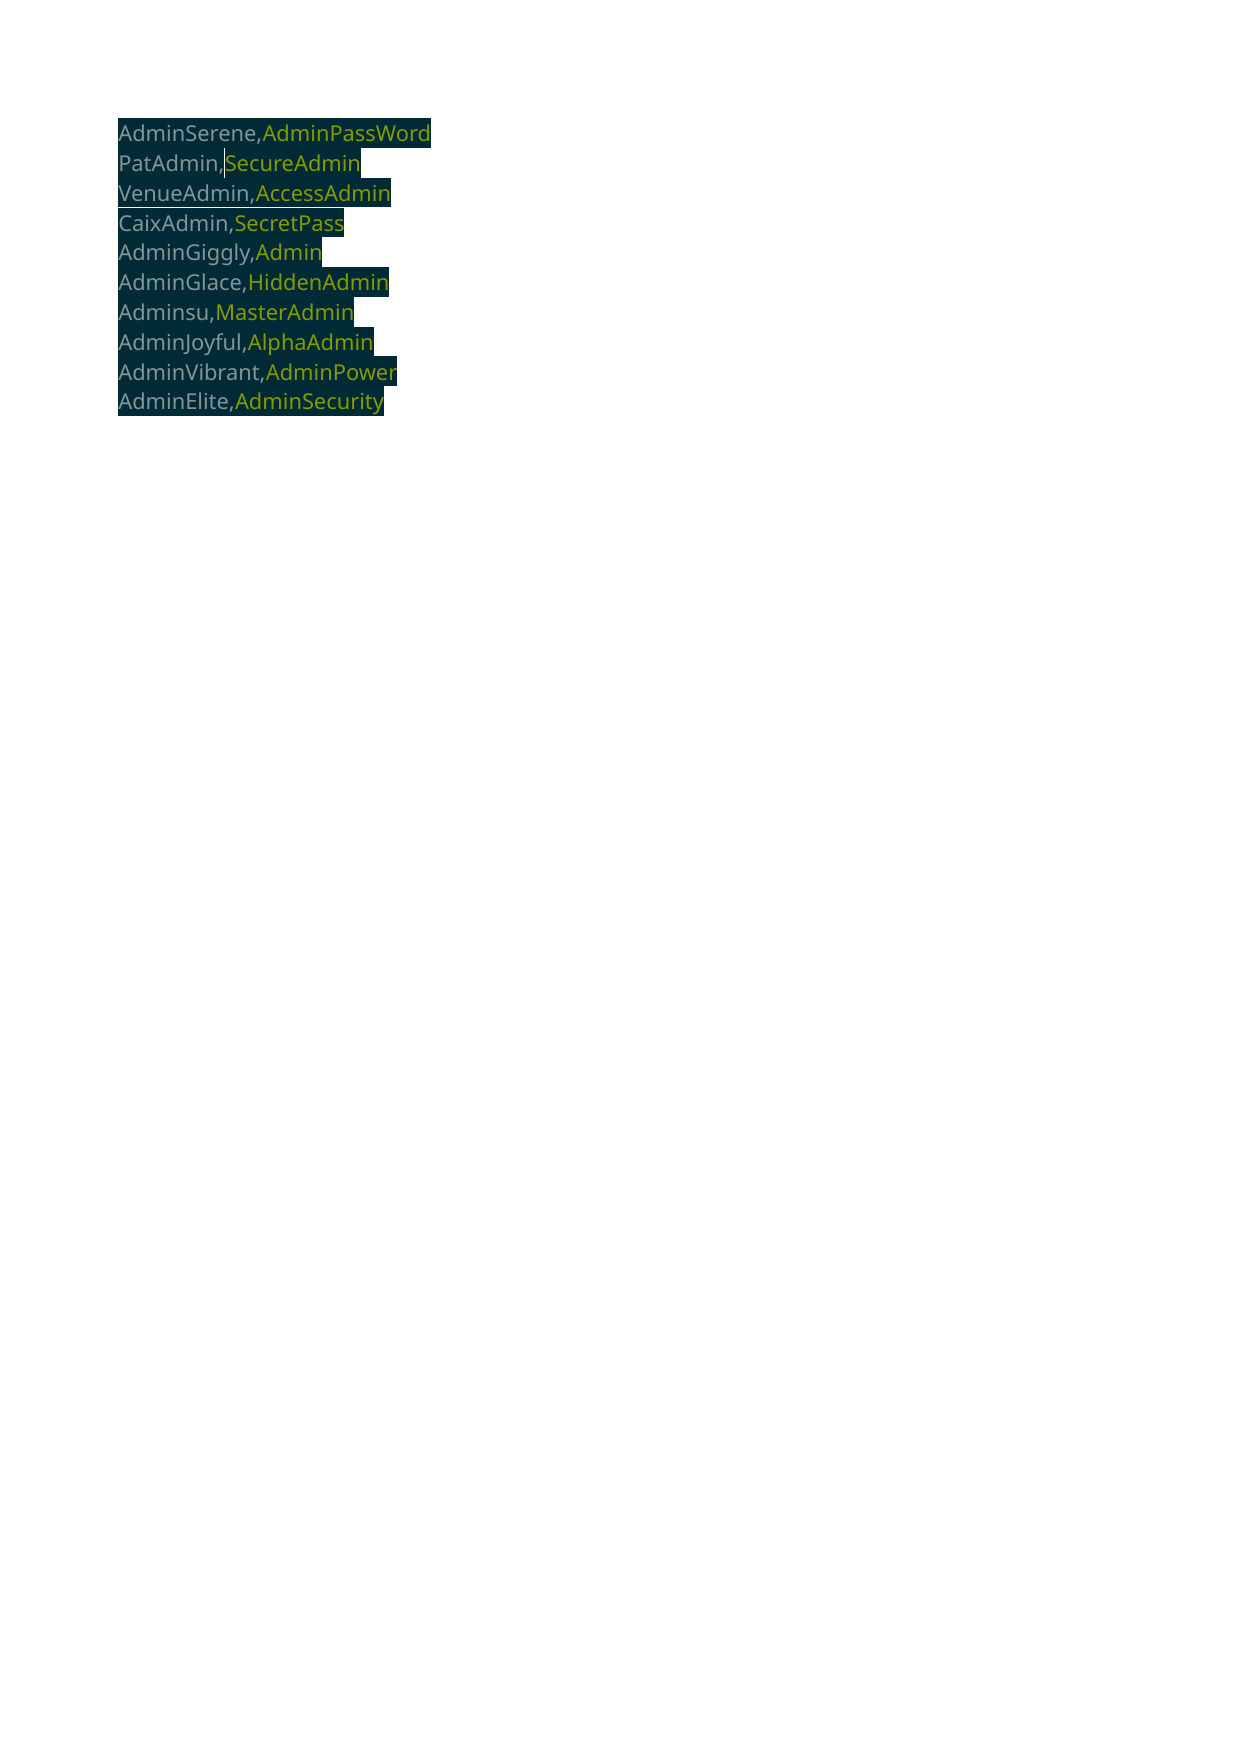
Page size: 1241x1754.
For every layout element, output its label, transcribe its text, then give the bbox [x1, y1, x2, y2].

text AdminJoyful,AlphaAdmin [118, 327, 1122, 356]
text AdminGlace,HiddenAdmin [118, 267, 1122, 297]
text VenueAdmin,AccessAdmin [118, 178, 1122, 207]
text CaixAdmin,SecretPass [118, 207, 1122, 237]
text PatAdmin,SecureAdmin [118, 148, 1122, 178]
text Adminsu,MasterAdmin [118, 297, 1122, 327]
text AdminSerene,AdminPassWord [118, 118, 1122, 148]
text AdminGiggly,Admin [118, 237, 1122, 267]
text AdminElite,AdminSecurity [118, 386, 1122, 416]
text AdminVibrant,AdminPower [118, 356, 1122, 386]
